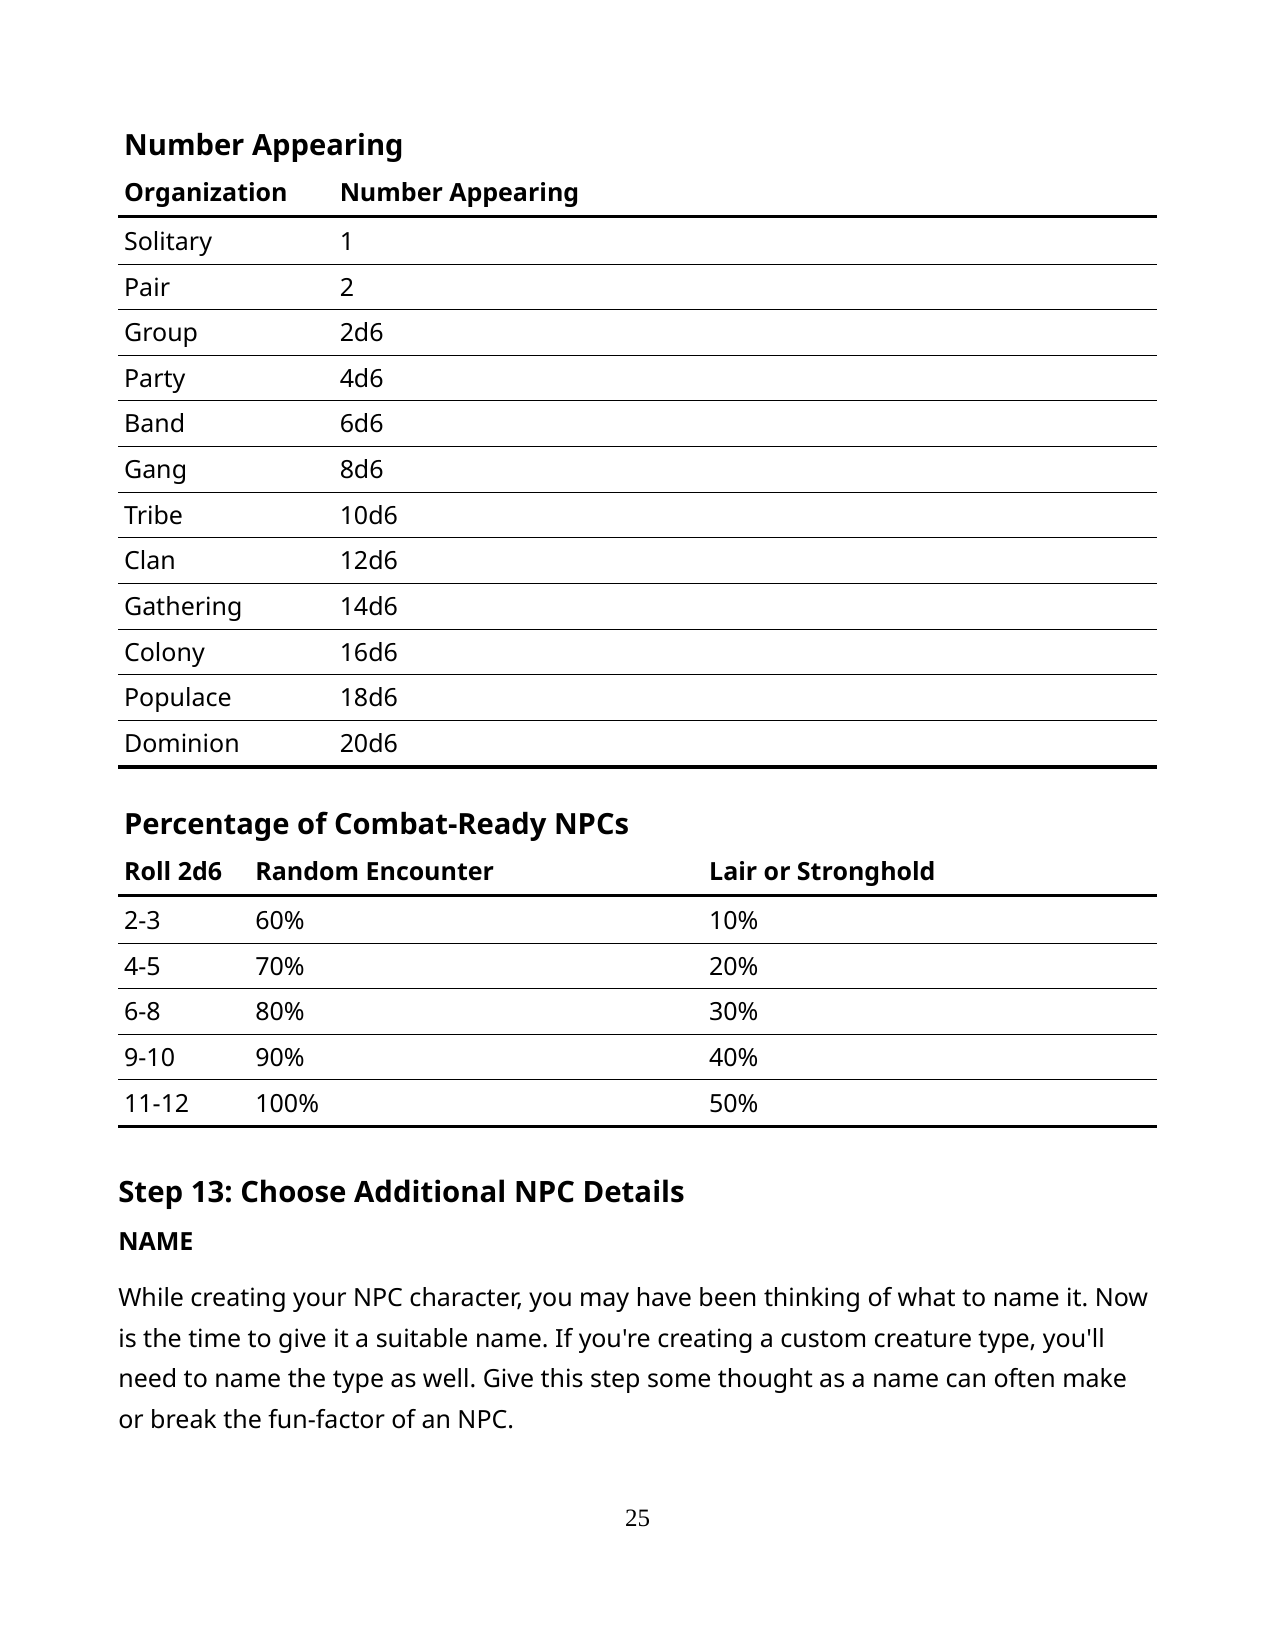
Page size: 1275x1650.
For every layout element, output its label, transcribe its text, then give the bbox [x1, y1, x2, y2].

table_cell Tribe [118, 493, 334, 537]
table_cell 80% [249, 989, 703, 1034]
table_cell Gathering [118, 584, 334, 628]
table_cell Dominion [118, 721, 334, 765]
table_cell 1 [334, 218, 1157, 263]
table_cell 4-5 [118, 944, 249, 988]
table_cell Pair [118, 265, 334, 309]
table_cell 2-3 [118, 897, 249, 942]
table_cell Organization [118, 169, 334, 215]
table_cell 60% [249, 897, 703, 942]
table_cell Group [118, 310, 334, 355]
table_cell 16d6 [334, 630, 1157, 674]
text While creating your NPC character, you may have been thinking of what to name it. Now is the time to give it a suitable name. If you're creating a custom creature type, you'll need to name the type as well. Give this step some thought as a name can often make or break the fun-factor of an NPC. [118, 1279, 1157, 1436]
table_cell 40% [703, 1035, 1157, 1079]
table_cell 30% [703, 989, 1157, 1034]
table_cell 100% [249, 1080, 703, 1125]
table_cell 10% [703, 897, 1157, 942]
table_cell Clan [118, 538, 334, 583]
table_cell Band [118, 401, 334, 446]
table_cell 70% [249, 944, 703, 988]
table_cell Lair or Stronghold [703, 848, 1157, 894]
table_cell 6d6 [334, 401, 1157, 446]
table_cell 10d6 [334, 493, 1157, 537]
table_cell Number Appearing [334, 169, 1157, 215]
text NAME [118, 1224, 1157, 1258]
table_cell Populace [118, 675, 334, 720]
table_header Number Appearing [118, 118, 1157, 169]
table_cell Party [118, 356, 334, 400]
table_cell 8d6 [334, 447, 1157, 492]
table_cell 2d6 [334, 310, 1157, 355]
table_cell 14d6 [334, 584, 1157, 628]
table_cell 11-12 [118, 1080, 249, 1125]
table_cell Solitary [118, 218, 334, 263]
table_cell 6-8 [118, 989, 249, 1034]
table_cell 20% [703, 944, 1157, 988]
table_cell Random Encounter [249, 848, 703, 894]
table_cell 50% [703, 1080, 1157, 1125]
table_header Percentage of Combat-Ready NPCs [118, 797, 1157, 848]
table_cell 18d6 [334, 675, 1157, 720]
table_cell 90% [249, 1035, 703, 1079]
table_cell 2 [334, 265, 1157, 309]
table_cell 4d6 [334, 356, 1157, 400]
table_cell 9-10 [118, 1035, 249, 1079]
table_cell Gang [118, 447, 334, 492]
table_cell 20d6 [334, 721, 1157, 765]
table_cell Roll 2d6 [118, 848, 249, 894]
table_cell 12d6 [334, 538, 1157, 583]
table_cell Colony [118, 630, 334, 674]
subtitle Step 13: Choose Additional NPC Details [118, 1171, 1157, 1211]
